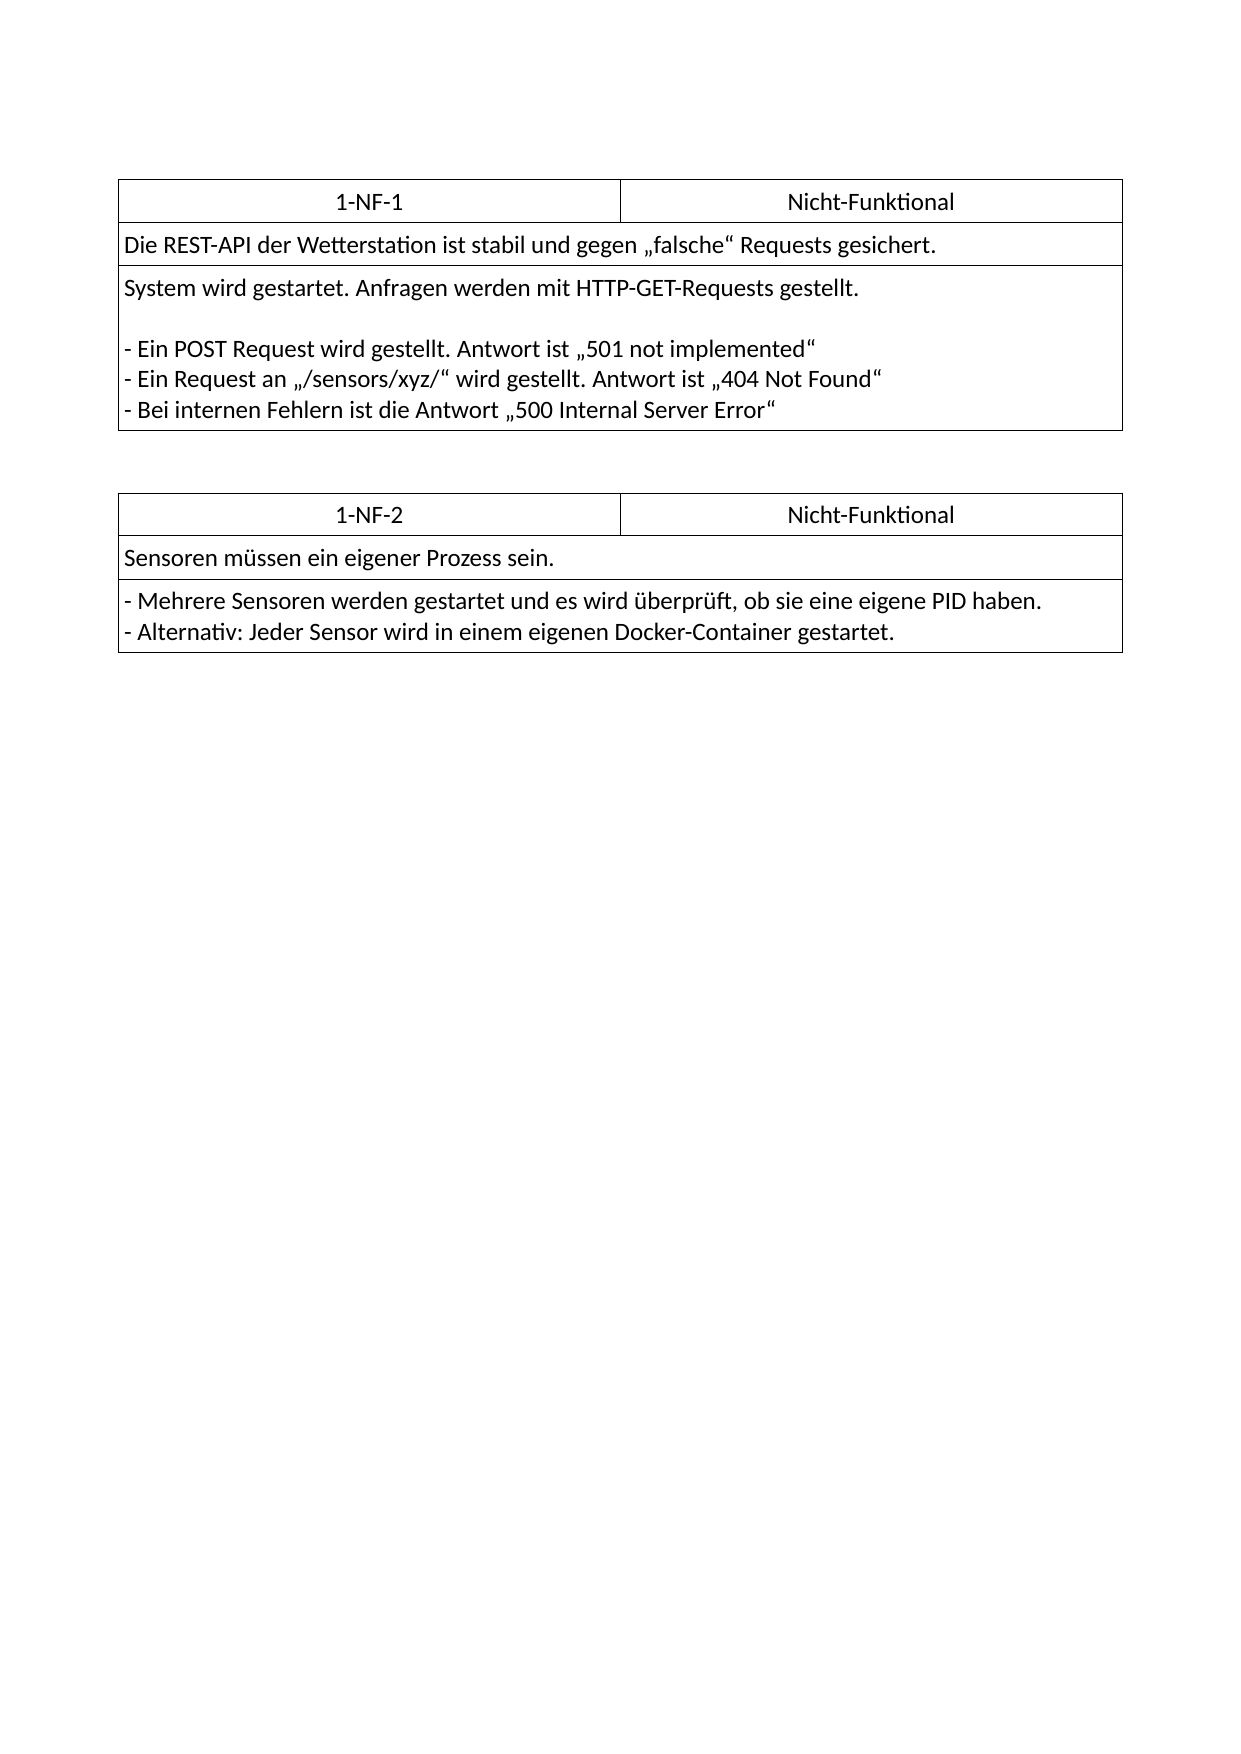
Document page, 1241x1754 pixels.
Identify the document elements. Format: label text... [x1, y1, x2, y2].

table_cell System wird gestartet. Anfragen werden mit HTTP-GET-Requests gestellt. - Ein POST Request wird gestellt. Antwort ist „501 not implemented“ - Ein Request an „/sensors/xyz/“ wird gestellt. Antwort ist „404 Not Found“ - Bei internen Fehlern ist die Antwort „500 Internal Server Error“ [119, 266, 1122, 430]
table_cell - Mehrere Sensoren werden gestartet und es wird überprüft, ob sie eine eigene PID haben. - Alternativ: Jeder Sensor wird in einem eigenen Docker-Container gestartet. [119, 580, 1122, 652]
table_header Nicht-Funktional [621, 180, 1122, 222]
table_header 1-NF-1 [119, 180, 620, 222]
table_cell Sensoren müssen ein eigener Prozess sein. [119, 536, 1122, 578]
table_cell Die REST-API der Wetterstation ist stabil und gegen „falsche“ Requests gesichert. [119, 223, 1122, 265]
table_header Nicht-Funktional [621, 494, 1122, 535]
table_header 1-NF-2 [119, 494, 620, 535]
